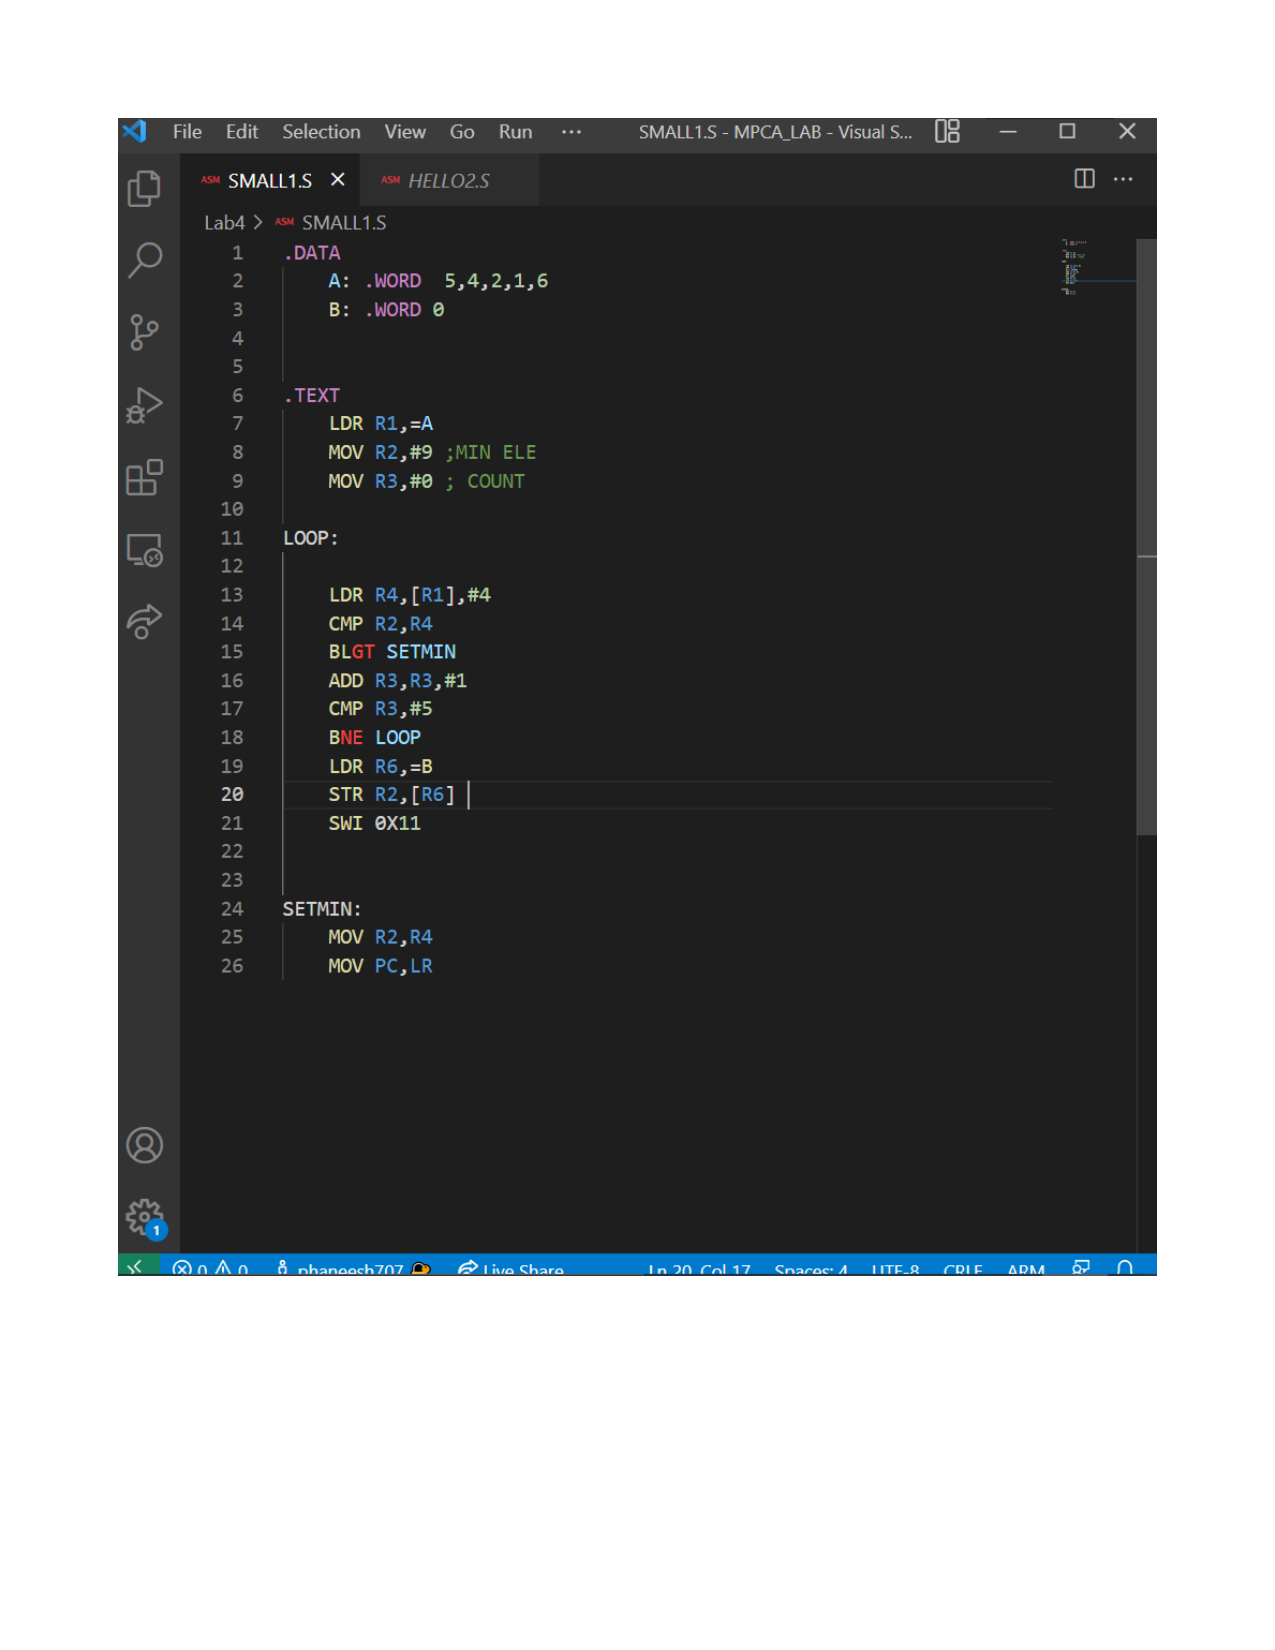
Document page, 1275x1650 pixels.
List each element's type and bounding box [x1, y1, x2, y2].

picture [118, 118, 1157, 1276]
